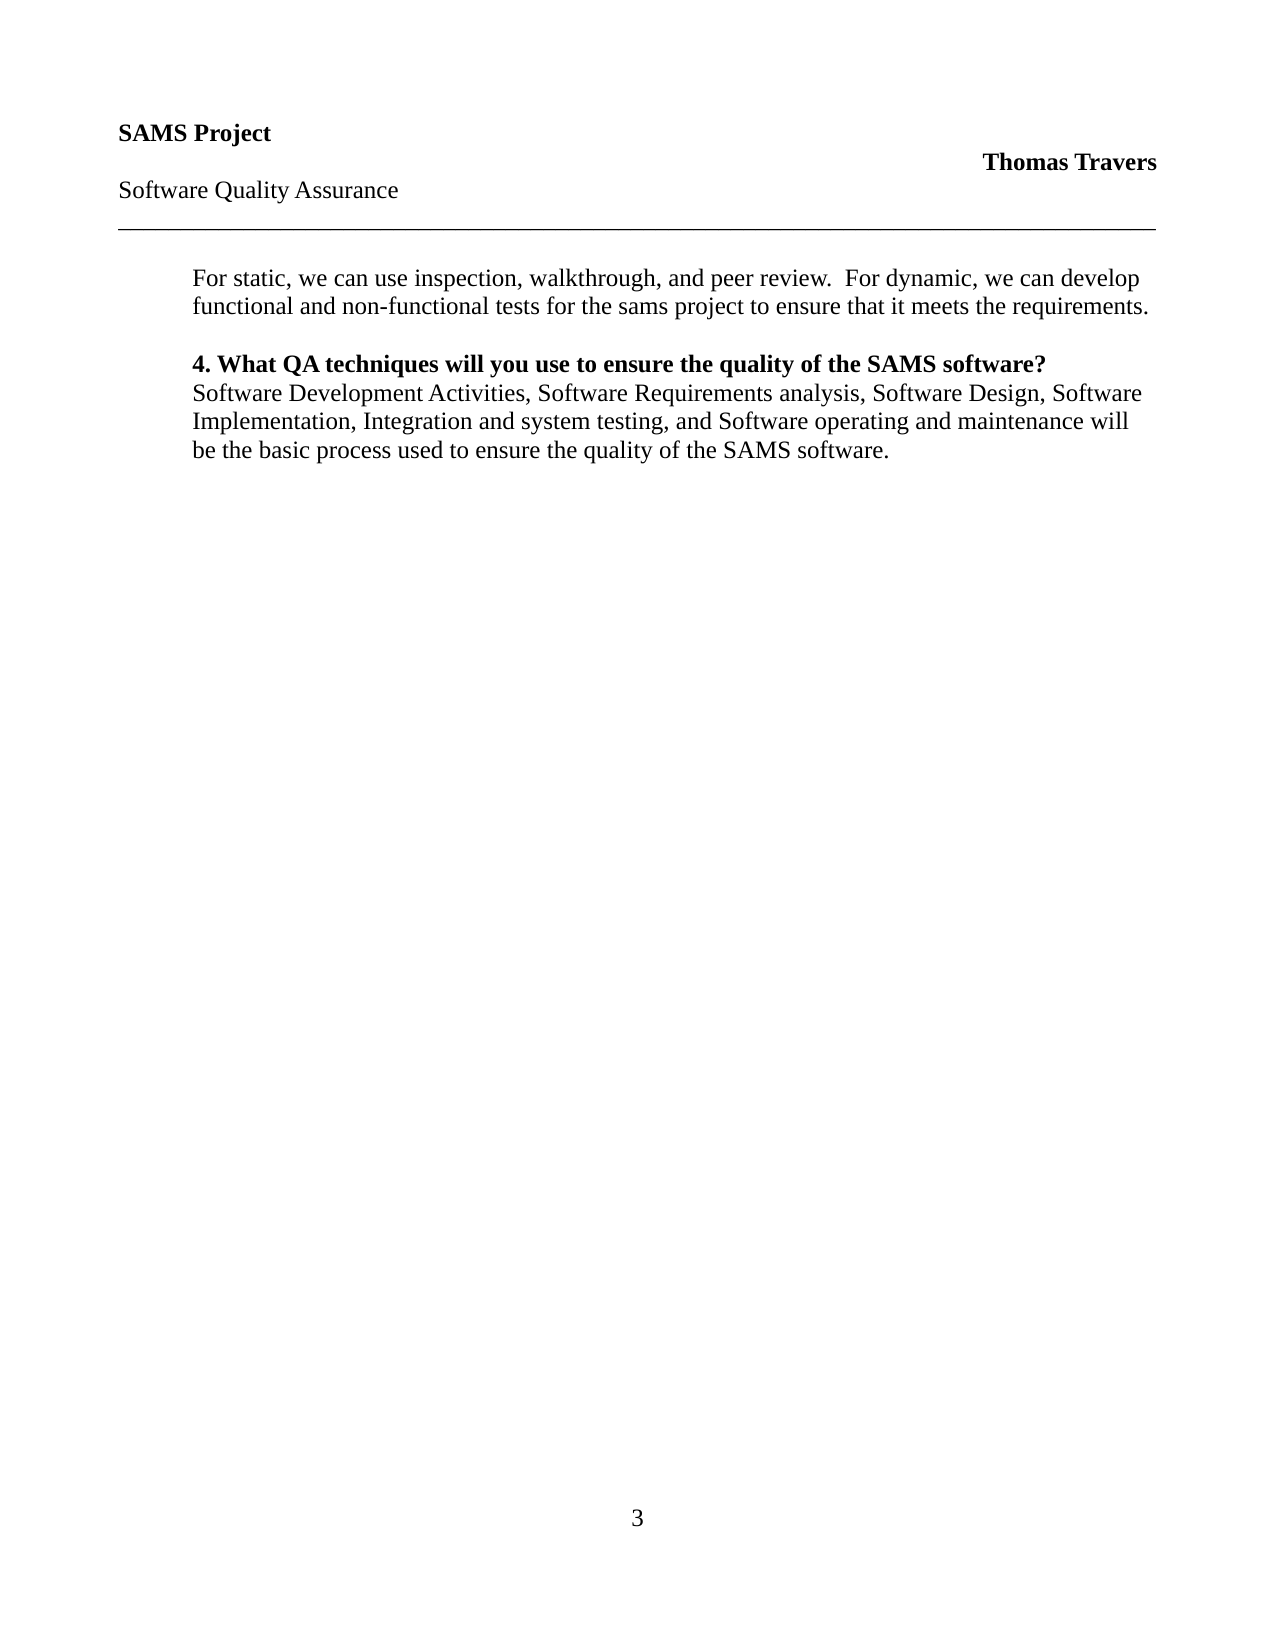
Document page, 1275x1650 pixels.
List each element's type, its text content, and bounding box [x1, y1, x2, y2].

text 4. What QA techniques will you use to ensure the quality of the SAMS software? [192, 349, 1157, 378]
text For static, we can use inspection, walkthrough, and peer review. For dynamic, we can develop functional and non-functional tests for the sams project to ensure that it meets the requirements. [192, 263, 1157, 320]
text Software Development Activities, Software Requirements analysis, Software Design, Software Implementation, Integration and system testing, and Software operating and maintenance will be the basic process used to ensure the quality of the SAMS software. [192, 378, 1157, 464]
